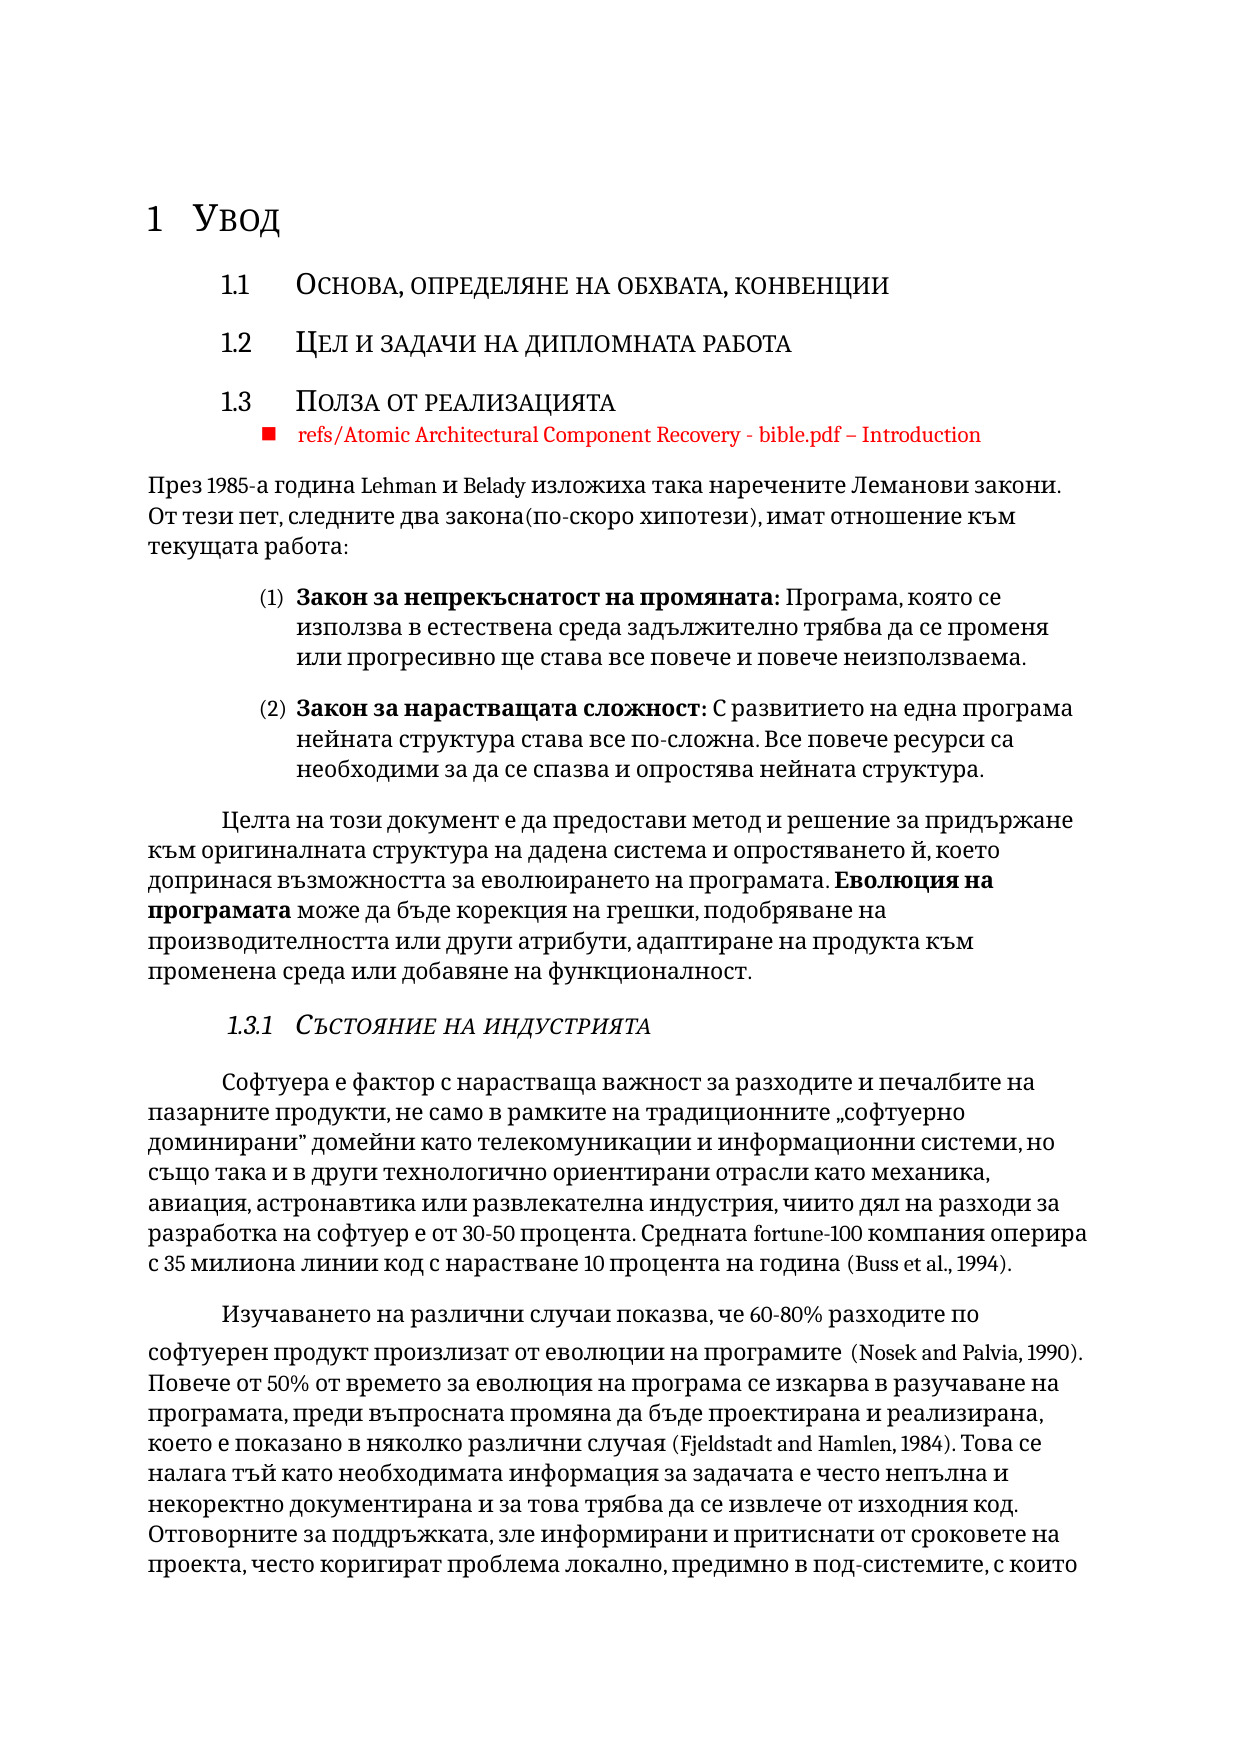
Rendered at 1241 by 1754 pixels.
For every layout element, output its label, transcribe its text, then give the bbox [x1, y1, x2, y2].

list refs/Atomic Architectural Component Recovery - bible.pdf – Introduction [260, 422, 1093, 448]
subtitle Полза от реализацията [208, 385, 1093, 418]
subtitle Увод [148, 198, 1093, 241]
subtitle Цел и задачи на дипломната работа [208, 326, 1093, 360]
text Изучаването на различни случаи показва, че 60-80% разходите по софтуерен продукт произлизат от еволюции на програмите (Nosek and Palvia, 1990). Повече от 50% от времето за еволюция на програма се изкарва в разучаване на програмата, преди въпросната промяна да бъде проектирана и реализирана, което е показано в няколко различни случая (Fjeldstadt and Hamlen, 1984). Това се налага тъй като необходимата информация за задачата е често непълна и некоректно документирана и за това трябва да се извлече от изходния код. Отговорните за поддръжката, зле информирани и притиснати от сроковете на проекта, често коригират проблема локално, предимно в под-системите, с които [148, 1302, 1093, 1578]
subtitle Състояние на индустрията [223, 1010, 1093, 1041]
text Софтуера е фактор с нарастваща важност за разходите и печалбите на пазарните продукти, не само в рамките на традиционните „софтуерно доминирани” домейни като телекомуникации и информационни системи, но също така и в други технологично ориентирани отрасли като механика, авиация, астронавтика или развлекателна индустрия, чиито дял на разходи за разработка на софтуер е от 30-50 процента. Средната fortune-100 компания оперира с 35 милиона линии код с нарастване 10 процента на година (Buss et al., 1994). [148, 1069, 1093, 1277]
list Закон за нарастващата сложност: С развитието на една програма нейната структура става все по-сложна. Все повече ресурси са необходими за да се спазва и опростява нейната структура. [258, 696, 1093, 783]
text Целта на този документ е да предостави метод и решение за придържане към оригиналната структура на дадена система и опростяването й, което допринася възможността за еволюирането на програмата. Еволюция на програмата може да бъде корекция на грешки, подобряване на производителността или други атрибути, адаптиране на продукта към променена среда или добавяне на функционалност. [148, 808, 1093, 985]
text През 1985-а година Lehman и Belady изложиха така наречените Леманови закони. От тези пет, следните два закона(по-скоро хипотези), имат отношение към текущата работа: [148, 473, 1093, 560]
subtitle Основа, определяне на обхвата, конвенции [208, 268, 1093, 302]
list Закон за непрекъснатост на промяната: Програма, която се използва в естествена среда задължително трябва да се променя или прогресивно ще става все повече и повече неизползваема. [258, 585, 1093, 671]
